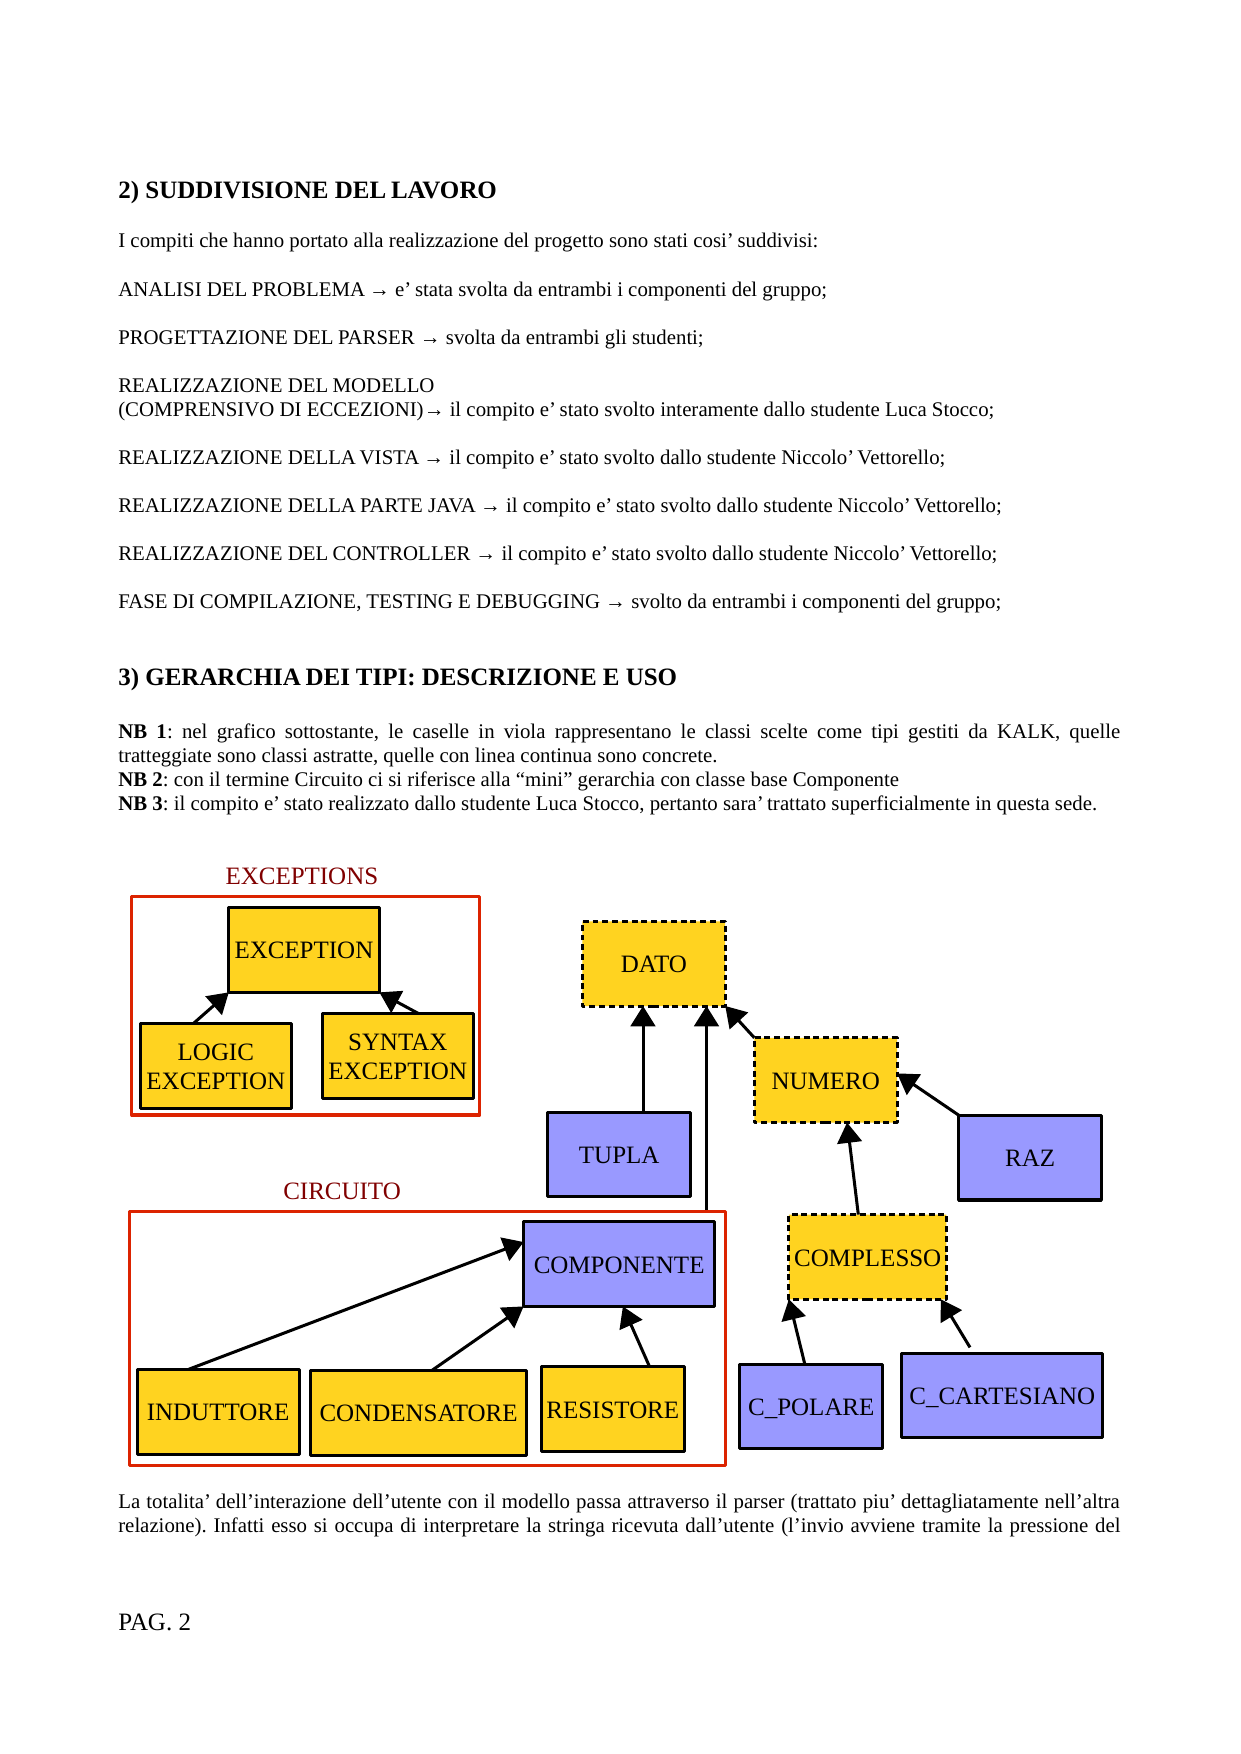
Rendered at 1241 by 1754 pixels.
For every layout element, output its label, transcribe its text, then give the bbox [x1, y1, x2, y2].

text FASE DI COMPILAZIONE, TESTING E DEBUGGING → svolto da entrambi i componenti del gruppo; [118, 589, 1122, 613]
text NB 2: con il termine Circuito ci si riferisce alla “mini” gerarchia con classe base Componente [118, 767, 1122, 791]
text NB 3: il compito e’ stato realizzato dallo studente Luca Stocco, pertanto sara’ trattato superficialmente in questa sede. [118, 791, 1122, 815]
text NB 1: nel grafico sottostante, le caselle in viola rappresentano le classi scelte come tipi gestiti da KALK, quelle tratteggiate sono classi astratte, quelle con linea continua sono concrete. [118, 719, 1122, 767]
text (COMPRENSIVO DI ECCEZIONI)→ il compito e’ stato svolto interamente dallo studente Luca Stocco; [118, 397, 1122, 421]
text REALIZZAZIONE DEL MODELLO [118, 373, 1122, 397]
text PROGETTAZIONE DEL PARSER → svolta da entrambi gli studenti; [118, 325, 1122, 349]
text 2) SUDDIVISIONE DEL LAVORO [118, 176, 1122, 204]
text REALIZZAZIONE DELLA VISTA → il compito e’ stato svolto dallo studente Niccolo’ Vettorello; [118, 445, 1122, 469]
text ANALISI DEL PROBLEMA → e’ stata svolta da entrambi i componenti del gruppo; [118, 277, 1122, 301]
text I compiti che hanno portato alla realizzazione del progetto sono stati cosi’ suddivisi: [118, 228, 1122, 252]
text La totalita’ dell’interazione dell’utente con il modello passa attraverso il parser (trattato piu’ dettagliatamente nell’altra relazione). Infatti esso si occupa di interpretare la stringa ricevuta dall’utente (l’invio avviene tramite la pressione del [118, 1489, 1122, 1537]
text REALIZZAZIONE DEL CONTROLLER → il compito e’ stato svolto dallo studente Niccolo’ Vettorello; [118, 541, 1122, 565]
text 3) GERARCHIA DEI TIPI: DESCRIZIONE E USO [118, 662, 1122, 690]
text REALIZZAZIONE DELLA PARTE JAVA → il compito e’ stato svolto dallo studente Niccolo’ Vettorello; [118, 493, 1122, 517]
